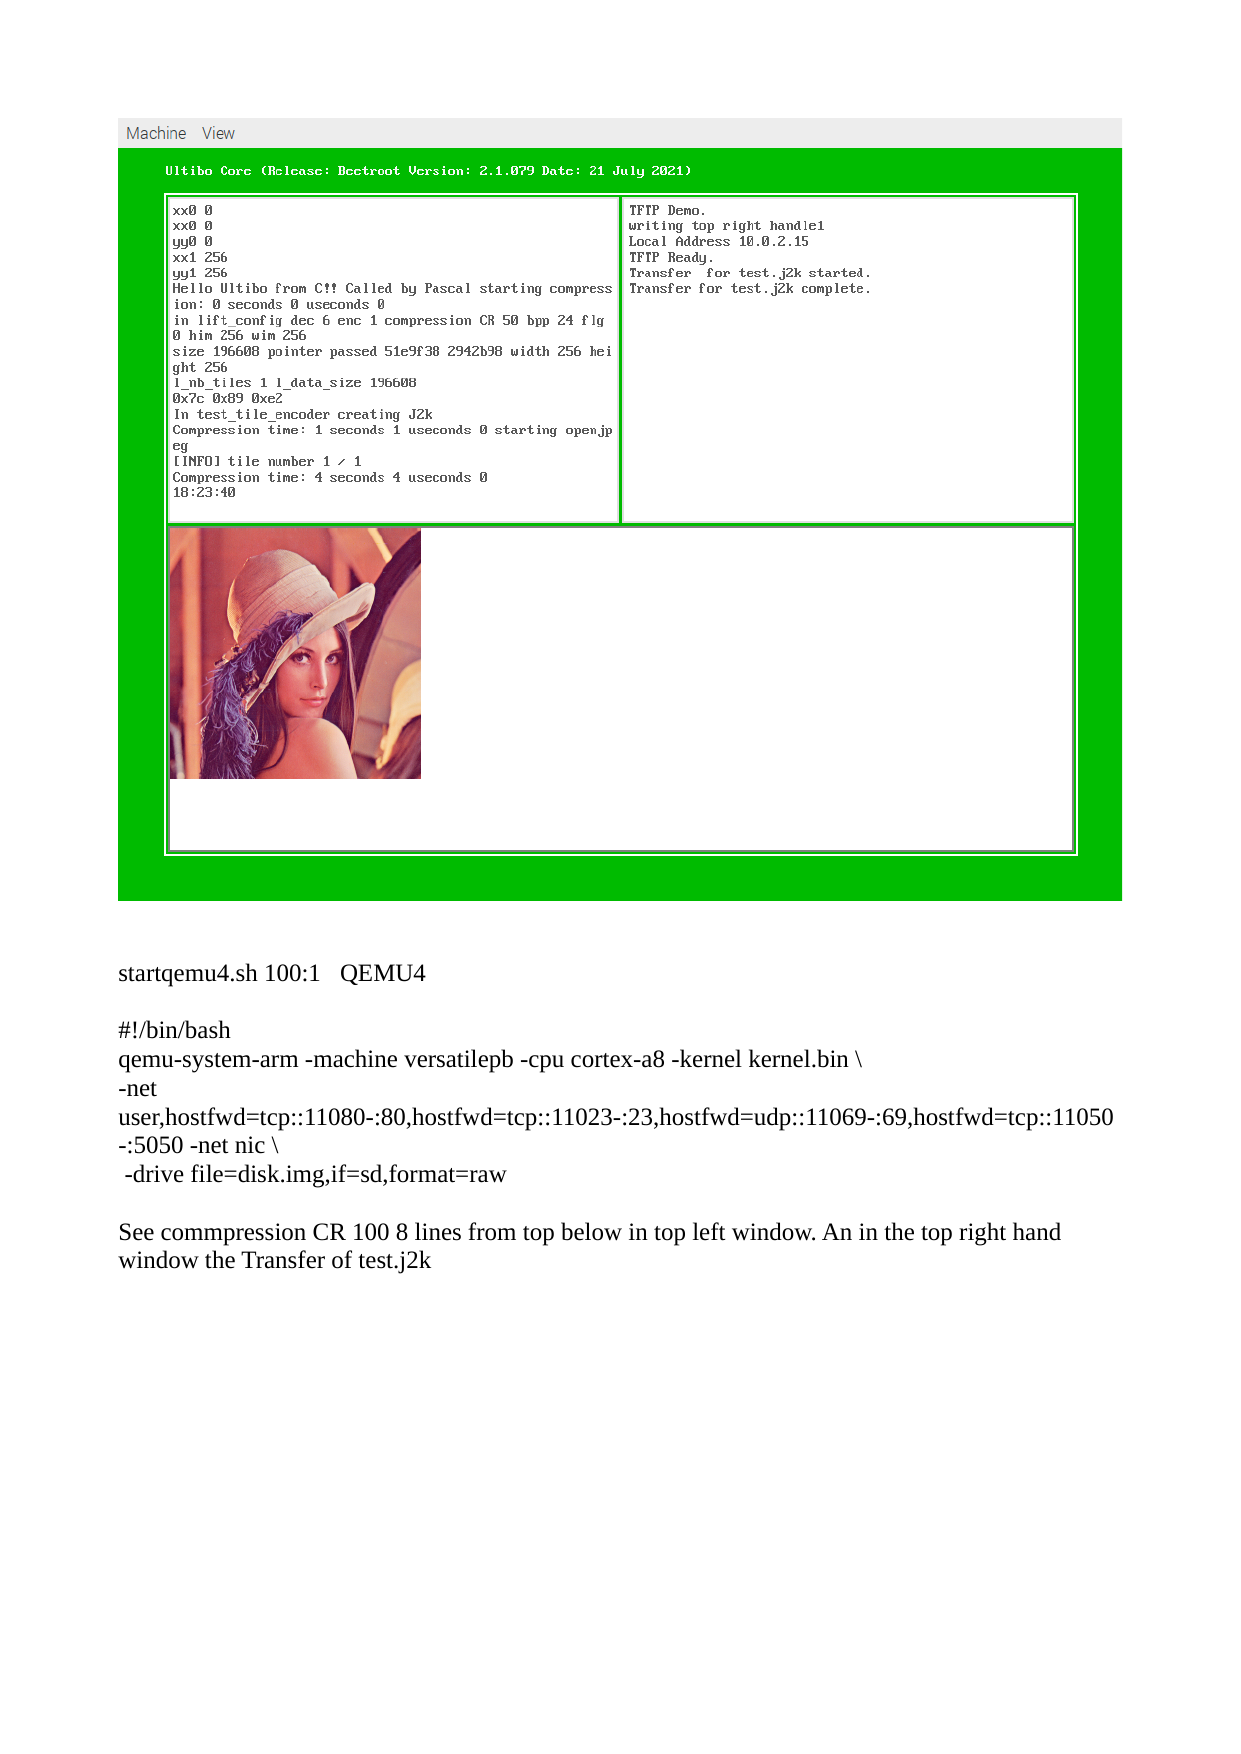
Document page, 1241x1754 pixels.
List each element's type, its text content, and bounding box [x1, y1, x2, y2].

text startqemu4.sh 100:1 QEMU4 [118, 958, 1122, 987]
text See commpression CR 100 8 lines from top below in top left window. An in the top right hand window the Transfer of test.j2k [118, 1217, 1122, 1274]
text -drive file=disk.img,if=sd,format=raw [118, 1159, 1122, 1188]
text #!/bin/bash [118, 1015, 1122, 1044]
text -net user,hostfwd=tcp::11080-:80,hostfwd=tcp::11023-:23,hostfwd=udp::11069-:69,hostfwd=tcp::11050-:5050 -net nic \ [118, 1073, 1122, 1159]
text qemu-system-arm -machine versatilepb -cpu cortex-a8 -kernel kernel.bin \ [118, 1044, 1122, 1073]
picture [118, 118, 1123, 901]
